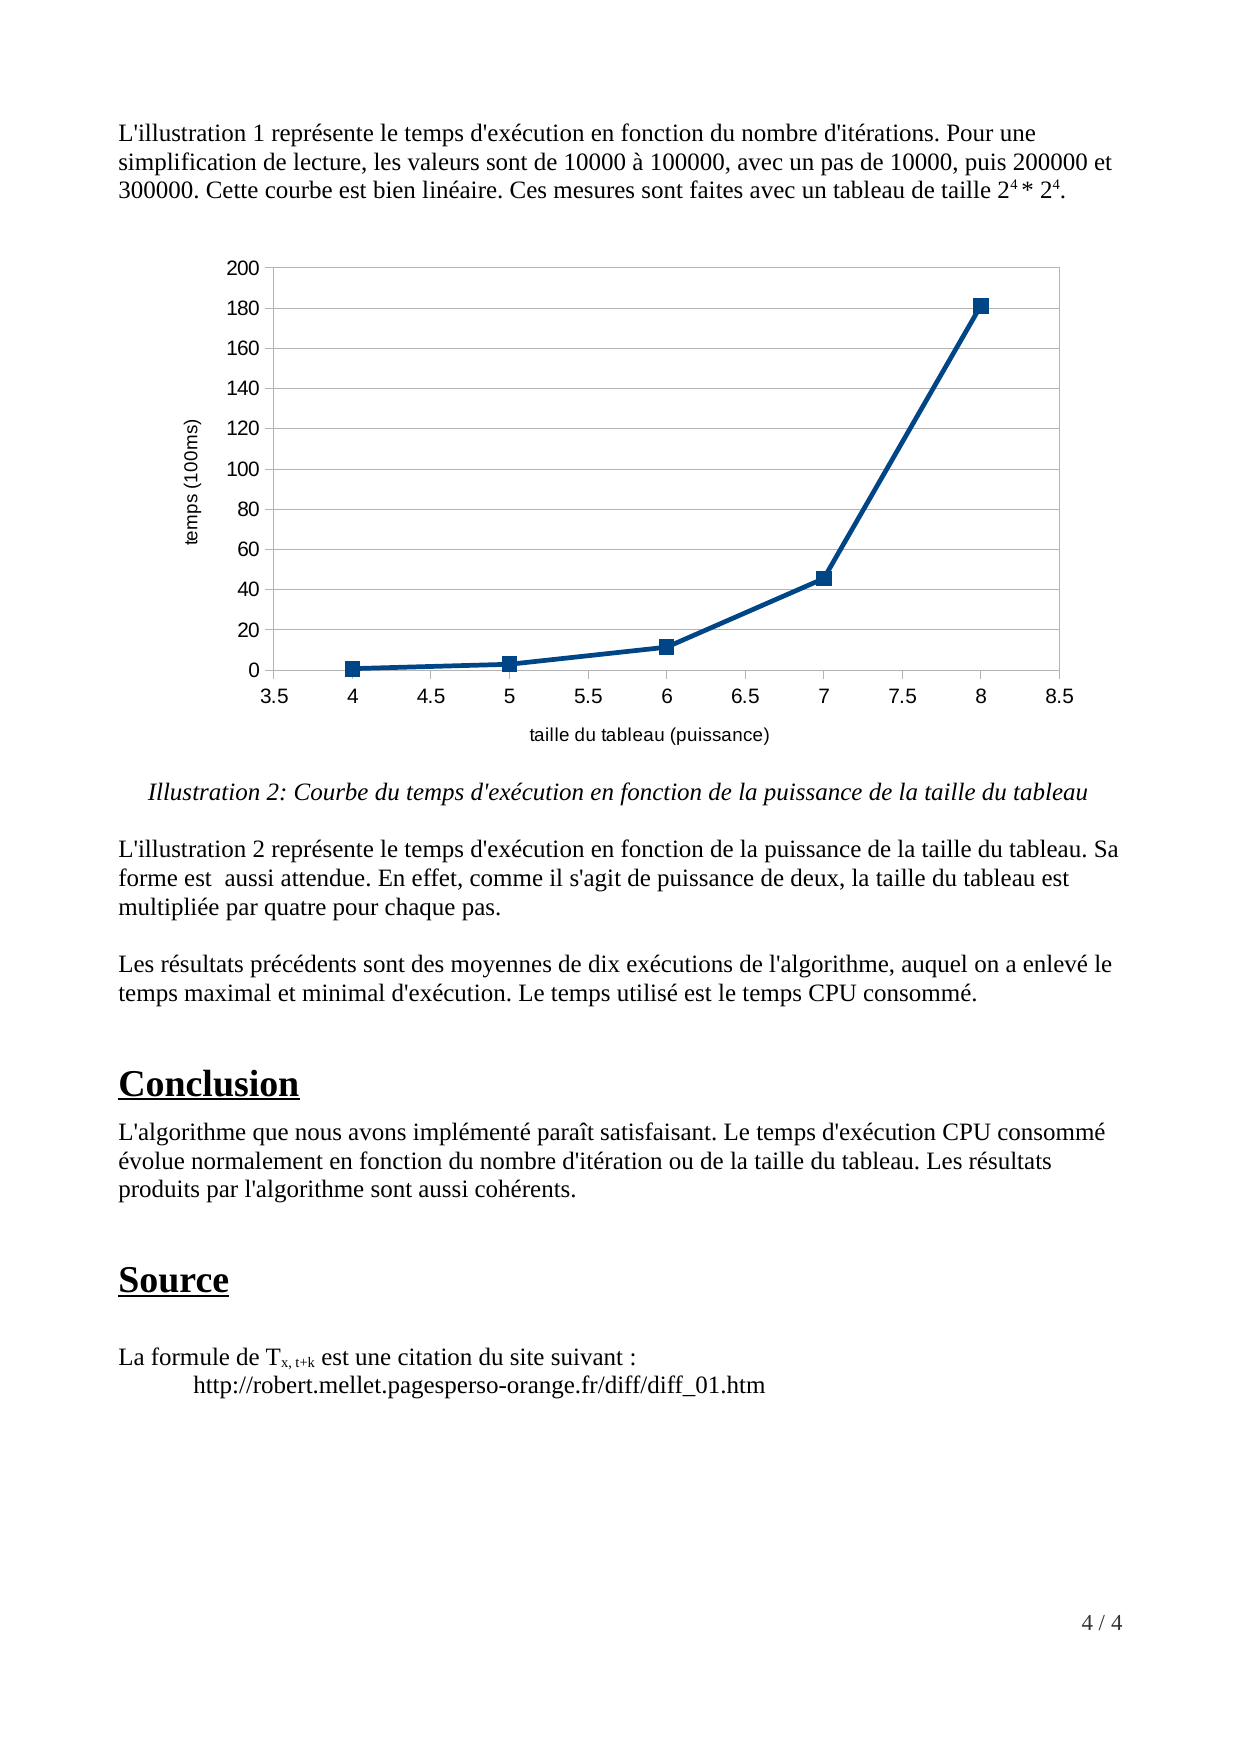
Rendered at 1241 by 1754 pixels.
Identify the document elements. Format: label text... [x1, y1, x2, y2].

text L'algorithme que nous avons implémenté paraît satisfaisant. Le temps d'exécution CPU consommé évolue normalement en fonction du nombre d'itération ou de la taille du tableau. Les résultats produits par l'algorithme sont aussi cohérents. [118, 1117, 1122, 1203]
subtitle Conclusion [118, 1061, 1122, 1104]
text Les résultats précédents sont des moyennes de dix exécutions de l'algorithme, auquel on a enlevé le temps maximal et minimal d'exécution. Le temps utilisé est le temps CPU consommé. [118, 949, 1122, 1007]
text Illustration 2: Courbe du temps d'exécution en fonction de la puissance de la taille du tableau [148, 777, 1092, 806]
text La formule de Tx, t+k est une citation du site suivant : [118, 1342, 1122, 1371]
subtitle Source [118, 1257, 1122, 1301]
text L'illustration 2 représente le temps d'exécution en fonction de la puissance de la taille du tableau. Sa forme est aussi attendue. En effet, comme il s'agit de puissance de deux, la taille du tableau est multipliée par quatre pour chaque pas. [118, 834, 1122, 921]
text http://robert.mellet.pagesperso-orange.fr/diff/diff_01.htm [118, 1371, 1122, 1399]
text L'illustration 1 représente le temps d'exécution en fonction du nombre d'itérations. Pour une simplification de lecture, les valeurs sont de 10000 à 100000, avec un pas de 10000, puis 200000 et 300000. Cette courbe est bien linéaire. Ces mesures sont faites avec un tableau de taille 24 * 24. [118, 118, 1122, 204]
